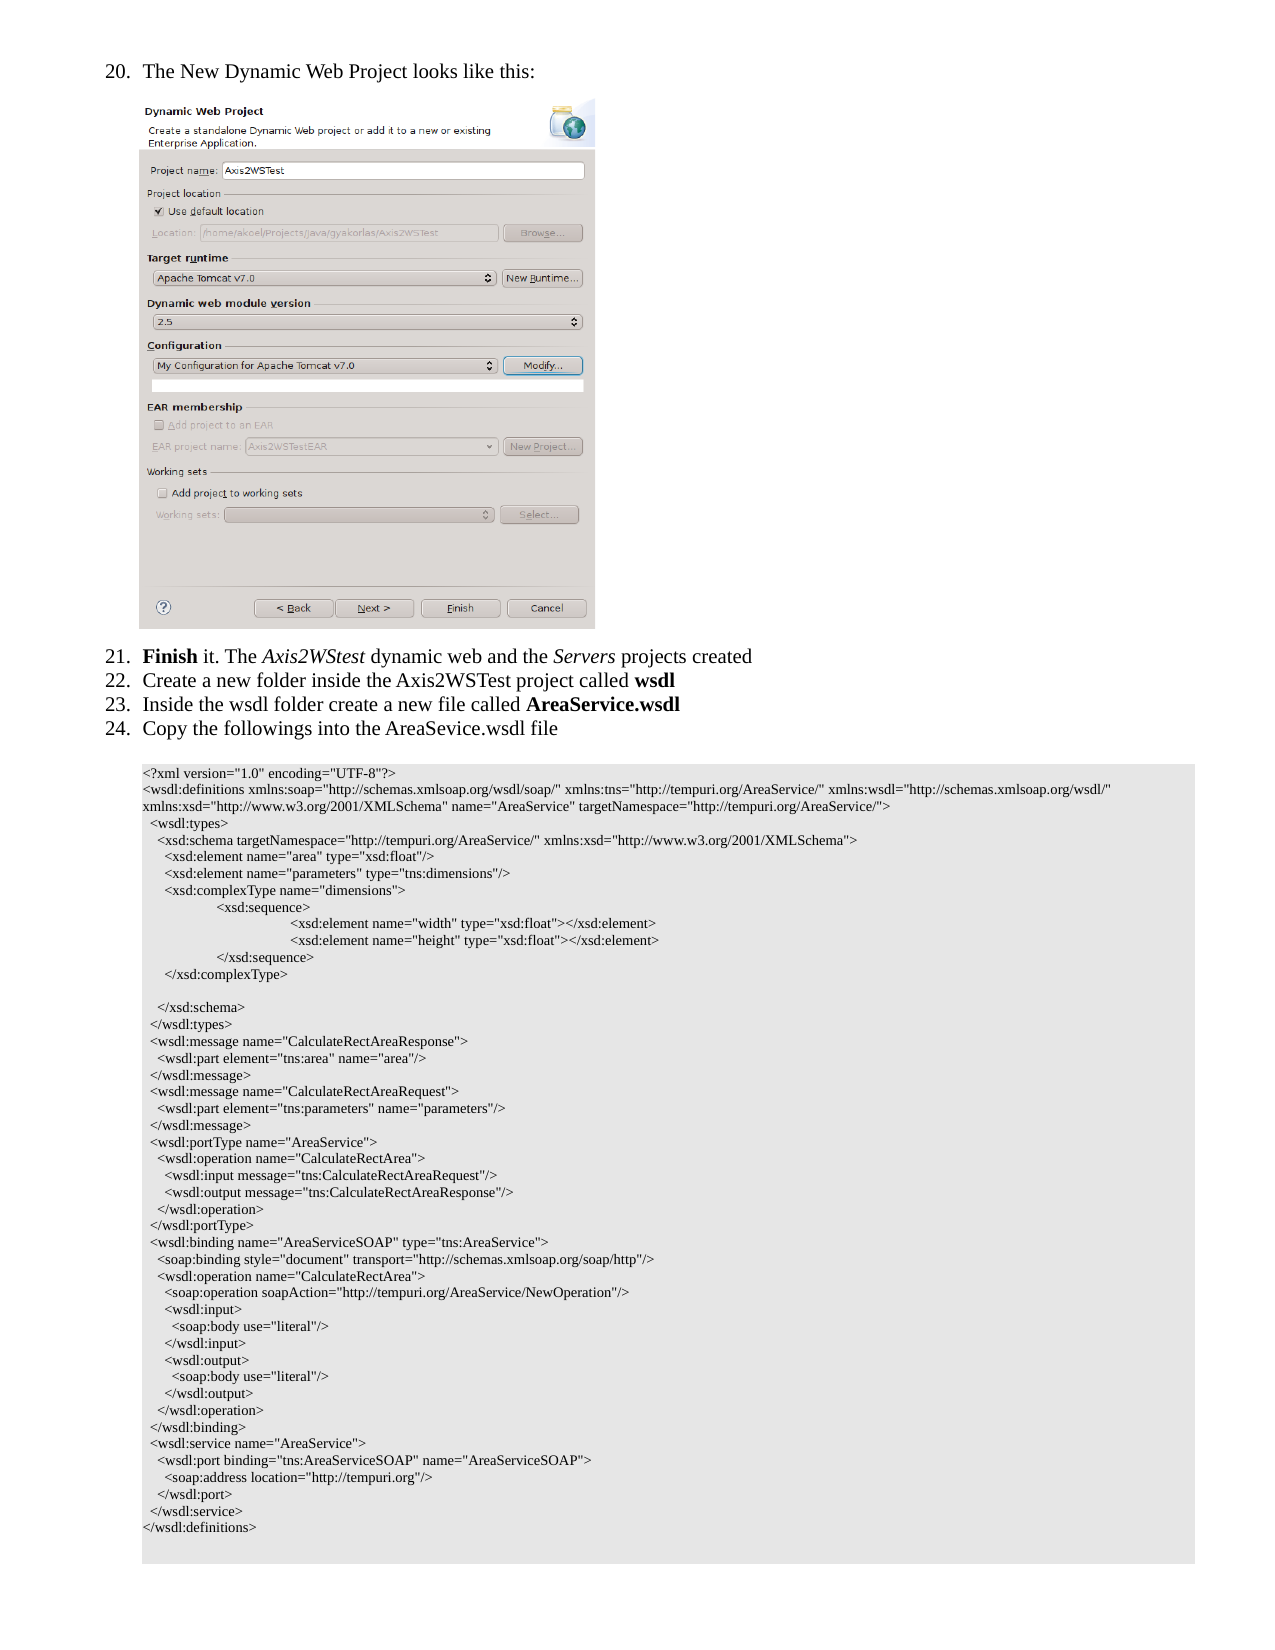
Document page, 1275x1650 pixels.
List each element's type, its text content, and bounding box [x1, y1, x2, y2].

text <wsdl:port binding="tns:AreaServiceSOAP" name="AreaServiceSOAP"> [142, 1452, 1195, 1469]
text </wsdl:input> [142, 1334, 1195, 1351]
text <wsdl:part element="tns:parameters" name="parameters"/> [142, 1100, 1195, 1117]
text <soap:body use="literal"/> [142, 1368, 1195, 1385]
text <wsdl:definitions xmlns:soap="http://schemas.xmlsoap.org/wsdl/soap/" xmlns:tns="http://tempuri.org/AreaService/" xmlns:wsdl="http://schemas.xmlsoap.org/wsdl/" xmlns:xsd="http://www.w3.org/2001/XMLSchema" name="AreaService" targetNamespace="http://tempuri.org/AreaService/"> [142, 781, 1195, 815]
text <xsd:element name="height" type="xsd:float"></xsd:element> [142, 932, 1195, 949]
text <wsdl:input message="tns:CalculateRectAreaRequest"/> [142, 1167, 1195, 1184]
text </wsdl:output> [142, 1385, 1195, 1402]
text <wsdl:message name="CalculateRectAreaResponse"> [142, 1033, 1195, 1049]
text <wsdl:operation name="CalculateRectArea"> [142, 1267, 1195, 1284]
text <xsd:element name="width" type="xsd:float"></xsd:element> [142, 915, 1195, 932]
text <wsdl:portType name="AreaService"> [142, 1133, 1195, 1150]
list Copy the followings into the AreaSevice.wsdl file [105, 716, 1195, 740]
text <wsdl:types> [142, 815, 1195, 831]
text <wsdl:output message="tns:CalculateRectAreaResponse"/> [142, 1184, 1195, 1200]
list Create a new folder inside the Axis2WSTest project called wsdl [105, 668, 1195, 692]
text <?xml version="1.0" encoding="UTF-8"?> [142, 764, 1195, 781]
text <xsd:element name="area" type="xsd:float"/> [142, 848, 1195, 865]
text <xsd:element name="parameters" type="tns:dimensions"/> [142, 865, 1195, 882]
text </wsdl:definitions> [142, 1519, 1195, 1536]
text <soap:operation soapAction="http://tempuri.org/AreaService/NewOperation"/> [142, 1284, 1195, 1301]
text <wsdl:message name="CalculateRectAreaRequest"> [142, 1083, 1195, 1100]
picture [139, 98, 596, 629]
text <wsdl:output> [142, 1351, 1195, 1368]
text </wsdl:operation> [142, 1402, 1195, 1418]
text </wsdl:operation> [142, 1200, 1195, 1217]
text <wsdl:service name="AreaService"> [142, 1435, 1195, 1452]
list The New Dynamic Web Project looks like this: [105, 59, 1195, 83]
text </wsdl:message> [142, 1066, 1195, 1083]
text </wsdl:port> [142, 1486, 1195, 1502]
text </wsdl:message> [142, 1117, 1195, 1133]
text </xsd:schema> [142, 999, 1195, 1016]
text </wsdl:binding> [142, 1418, 1195, 1435]
text <soap:body use="literal"/> [142, 1318, 1195, 1334]
text <wsdl:input> [142, 1301, 1195, 1318]
text </xsd:sequence> [142, 949, 1195, 966]
list Inside the wsdl folder create a new file called AreaService.wsdl [105, 692, 1195, 716]
text </xsd:complexType> [142, 966, 1195, 982]
text </wsdl:types> [142, 1016, 1195, 1033]
text <wsdl:operation name="CalculateRectArea"> [142, 1150, 1195, 1167]
text </wsdl:portType> [142, 1217, 1195, 1234]
text <xsd:schema targetNamespace="http://tempuri.org/AreaService/" xmlns:xsd="http://www.w3.org/2001/XMLSchema"> [142, 831, 1195, 848]
list Finish it. The Axis2WStest dynamic web and the Servers projects created [105, 644, 1195, 668]
text <xsd:sequence> [142, 898, 1195, 915]
text </wsdl:service> [142, 1502, 1195, 1519]
text <xsd:complexType name="dimensions"> [142, 882, 1195, 898]
text <wsdl:part element="tns:area" name="area"/> [142, 1049, 1195, 1066]
text <soap:address location="http://tempuri.org"/> [142, 1469, 1195, 1486]
text <wsdl:binding name="AreaServiceSOAP" type="tns:AreaService"> [142, 1234, 1195, 1251]
text <soap:binding style="document" transport="http://schemas.xmlsoap.org/soap/http"/> [142, 1251, 1195, 1267]
